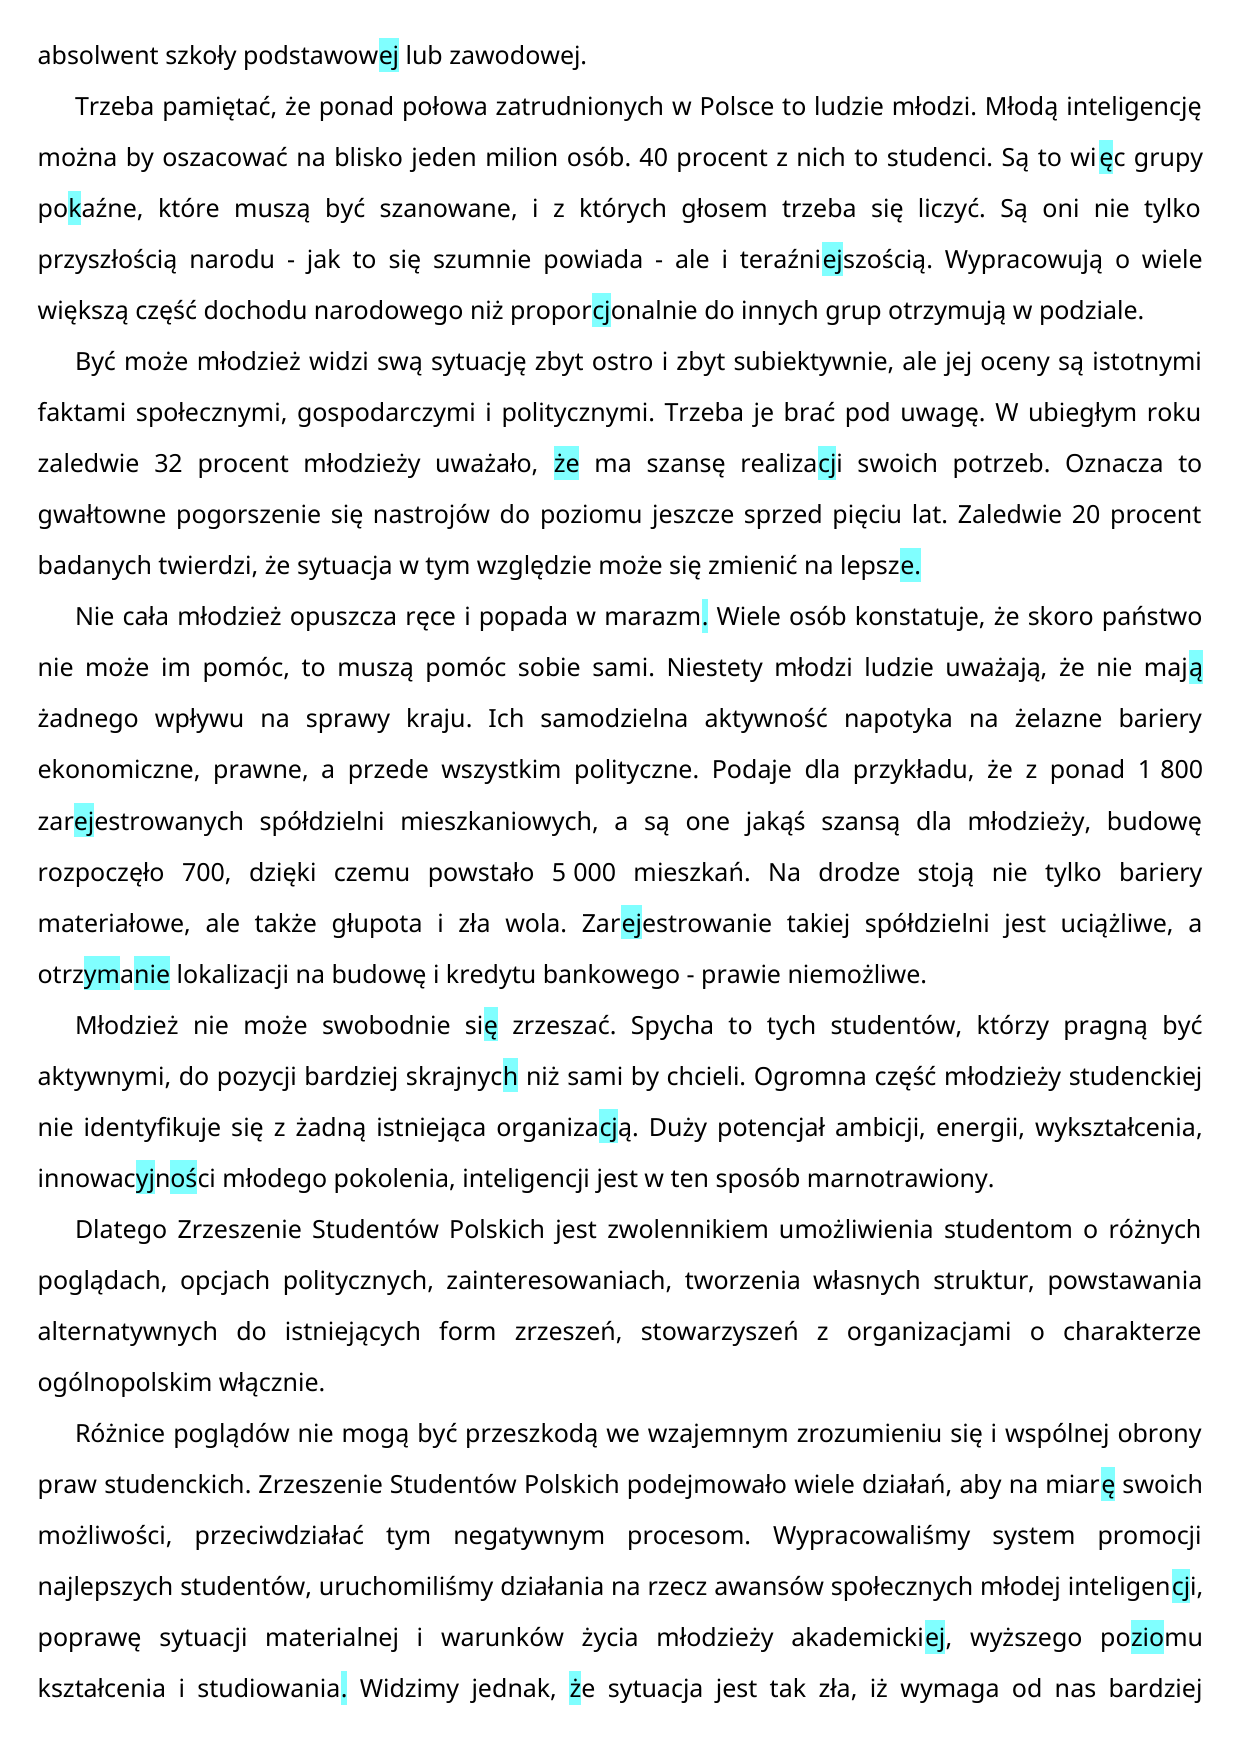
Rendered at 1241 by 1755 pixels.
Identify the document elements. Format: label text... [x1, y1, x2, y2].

text Różnice poglądów nie mogą być przeszkodą we wzajemnym zrozumieniu się i wspólnej obrony praw studenckich. Zrzeszenie Studentów Polskich podejmowało wiele działań, aby na miarę swoich możliwości, przeciwdziałać tym negatywnym procesom. Wypracowaliśmy system promocji najlepszych studentów, uruchomiliśmy działania na rzecz awansów społecznych młodej inteligencji, poprawę sytuacji materialnej i warunków życia młodzieży akademickiej, wyższego poziomu kształcenia i studiowania. Widzimy jednak, że sytuacja jest tak zła, iż wymaga od nas bardziej [37, 1416, 1203, 1705]
text Młodzież nie może swobodnie się zrzeszać. Spycha to tych studentów, którzy pragną być aktywnymi, do pozycji bardziej skrajnych niż sami by chcieli. Ogromna część młodzieży studenckiej nie identyfikuje się z żadną istniejąca organizacją. Duży potencjał ambicji, energii, wykształcenia, innowacyjności młodego pokolenia, inteligencji jest w ten sposób marnotrawiony. [37, 1007, 1203, 1194]
text Dlatego Zrzeszenie Studentów Polskich jest zwolennikiem umożliwienia studentom o różnych poglądach, opcjach politycznych, zainteresowaniach, tworzenia własnych struktur, powstawania alternatywnych do istniejących form zrzeszeń, stowarzyszeń z organizacjami o charakterze ogólnopolskim włącznie. [37, 1211, 1203, 1399]
text Nie cała młodzież opuszcza ręce i popada w marazm. Wiele osób konstatuje, że skoro państwo nie może im pomóc, to muszą pomóc sobie sami. Niestety młodzi ludzie uważają, że nie mają żadnego wpływu na sprawy kraju. Ich samodzielna aktywność napotyka na żelazne bariery ekonomiczne, prawne, a przede wszystkim polityczne. Podaje dla przykładu, że z ponad 1 800 zarejestrowanych spółdzielni mieszkaniowych, a są one jakąś szansą dla młodzieży, budowę rozpoczęło 700, dzięki czemu powstało 5 000 mieszkań. Na drodze stoją nie tylko bariery materiałowe, ale także głupota i zła wola. Zarejestrowanie takiej spółdzielni jest uciążliwe, a otrzymanie lokalizacji na budowę i kredytu bankowego - prawie niemożliwe. [37, 599, 1203, 990]
text Trzeba pamiętać, że ponad połowa zatrudnionych w Polsce to ludzie młodzi. Młodą inteligencję można by oszacować na blisko jeden milion osób. 40 procent z nich to studenci. Są to więc grupy pokaźne, które muszą być szanowane, i z których głosem trzeba się liczyć. Są oni nie tylko przyszłością narodu - jak to się szumnie powiada - ale i teraźniejszością. Wypracowują o wiele większą część dochodu narodowego niż proporcjonalnie do innych grup otrzymują w podziale. [37, 88, 1203, 327]
text absolwent szkoły podstawowej lub zawodowej. [37, 37, 1203, 72]
text Być może młodzież widzi swą sytuację zbyt ostro i zbyt subiektywnie, ale jej oceny są istotnymi faktami społecznymi, gospodarczymi i politycznymi. Trzeba je brać pod uwagę. W ubiegłym roku zaledwie 32 procent młodzieży uważało, że ma szansę realizacji swoich potrzeb. Oznacza to gwałtowne pogorszenie się nastrojów do poziomu jeszcze sprzed pięciu lat. Zaledwie 20 procent badanych twierdzi, że sytuacja w tym względzie może się zmienić na lepsze. [37, 344, 1203, 582]
